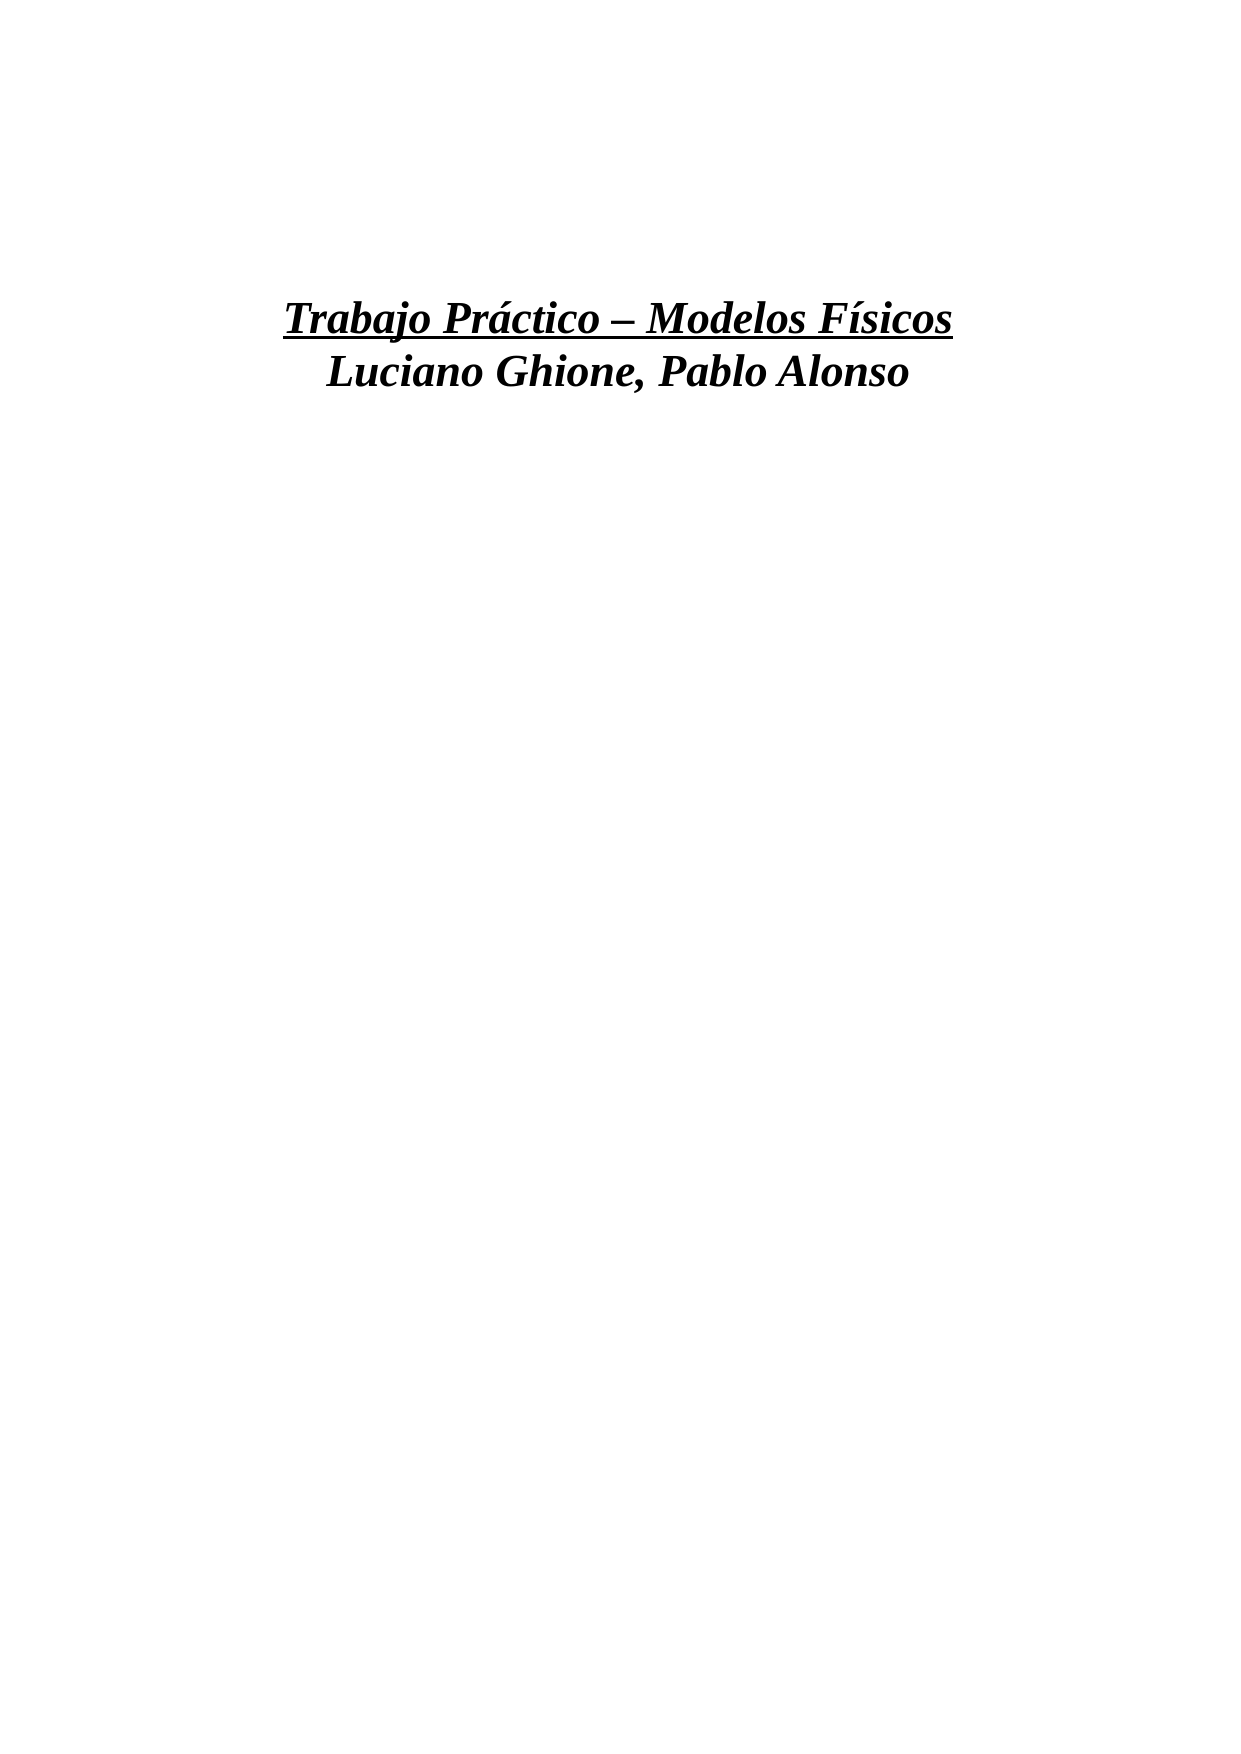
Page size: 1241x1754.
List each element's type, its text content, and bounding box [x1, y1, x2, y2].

text Trabajo Práctico – Modelos Físicos [118, 291, 1122, 343]
text Luciano Ghione, Pablo Alonso [118, 343, 1122, 396]
